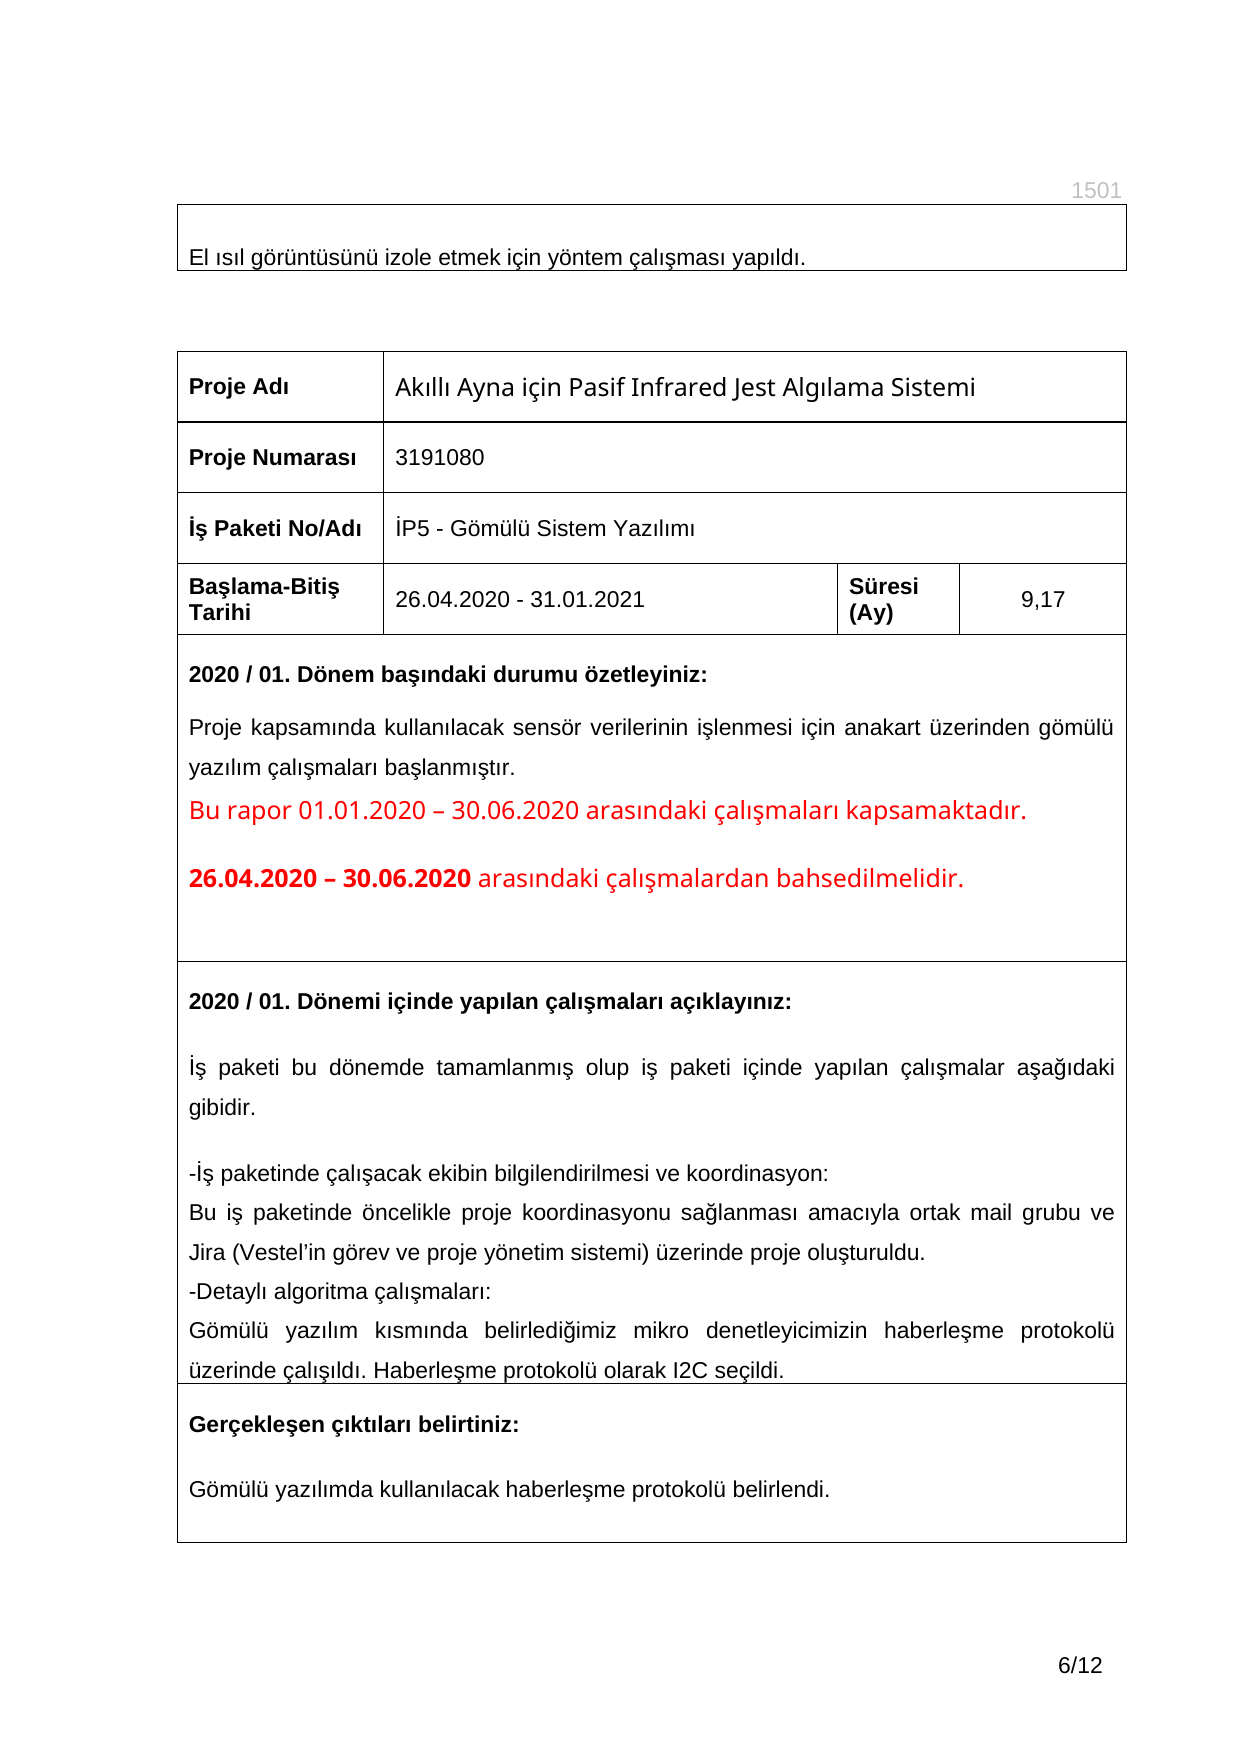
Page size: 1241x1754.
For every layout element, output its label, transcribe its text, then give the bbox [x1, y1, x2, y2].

table_cell İş Paketi No/Adı [178, 493, 383, 563]
table_cell El ısıl görüntüsünü izole etmek için yöntem çalışması yapıldı. [178, 205, 1126, 270]
table_cell 2020 / 01. Dönemi içinde yapılan çalışmaları açıklayınız: İş paketi bu dönemde tamamlanmış olup iş paketi içinde yapılan çalışmalar aşağıdaki gibidir. -İş paketinde çalışacak ekibin bilgilendirilmesi ve koordinasyon: Bu iş paketinde öncelikle proje koordinasyonu sağlanması amacıyla ortak mail grubu ve Jira (Vestel’in görev ve proje yönetim sistemi) üzerinde proje oluşturuldu. -Detaylı algoritma çalışmaları: Gömülü yazılım kısmında belirlediğimiz mikro denetleyicimizin haberleşme protokolü üzerinde çalışıldı. Haberleşme protokolü olarak I2C seçildi. [178, 962, 1126, 1383]
table_cell Gerçekleşen çıktıları belirtiniz: Gömülü yazılımda kullanılacak haberleşme protokolü belirlendi. [178, 1384, 1126, 1542]
table_cell Proje Numarası [178, 423, 383, 492]
table_cell 26.04.2020 - 31.01.2021 [384, 564, 837, 634]
table_header Proje Adı [178, 352, 383, 421]
table_header Akıllı Ayna için Pasif Infrared Jest Algılama Sistemi [384, 352, 1126, 421]
table_cell 9,17 [960, 564, 1126, 634]
table_cell 2020 / 01. Dönem başındaki durumu özetleyiniz: Proje kapsamında kullanılacak sensör verilerinin işlenmesi için anakart üzerinden gömülü yazılım çalışmaları başlanmıştır. Bu rapor 01.01.2020 – 30.06.2020 arasındaki çalışmaları kapsamaktadır. 26.04.2020 – 30.06.2020 arasındaki çalışmalardan bahsedilmelidir. [178, 635, 1126, 961]
table_cell Süresi (Ay) [838, 564, 959, 634]
table_cell Başlama-Bitiş Tarihi [178, 564, 383, 634]
table_cell 3191080 [384, 423, 1126, 492]
table_cell İP5 - Gömülü Sistem Yazılımı [384, 493, 1126, 563]
